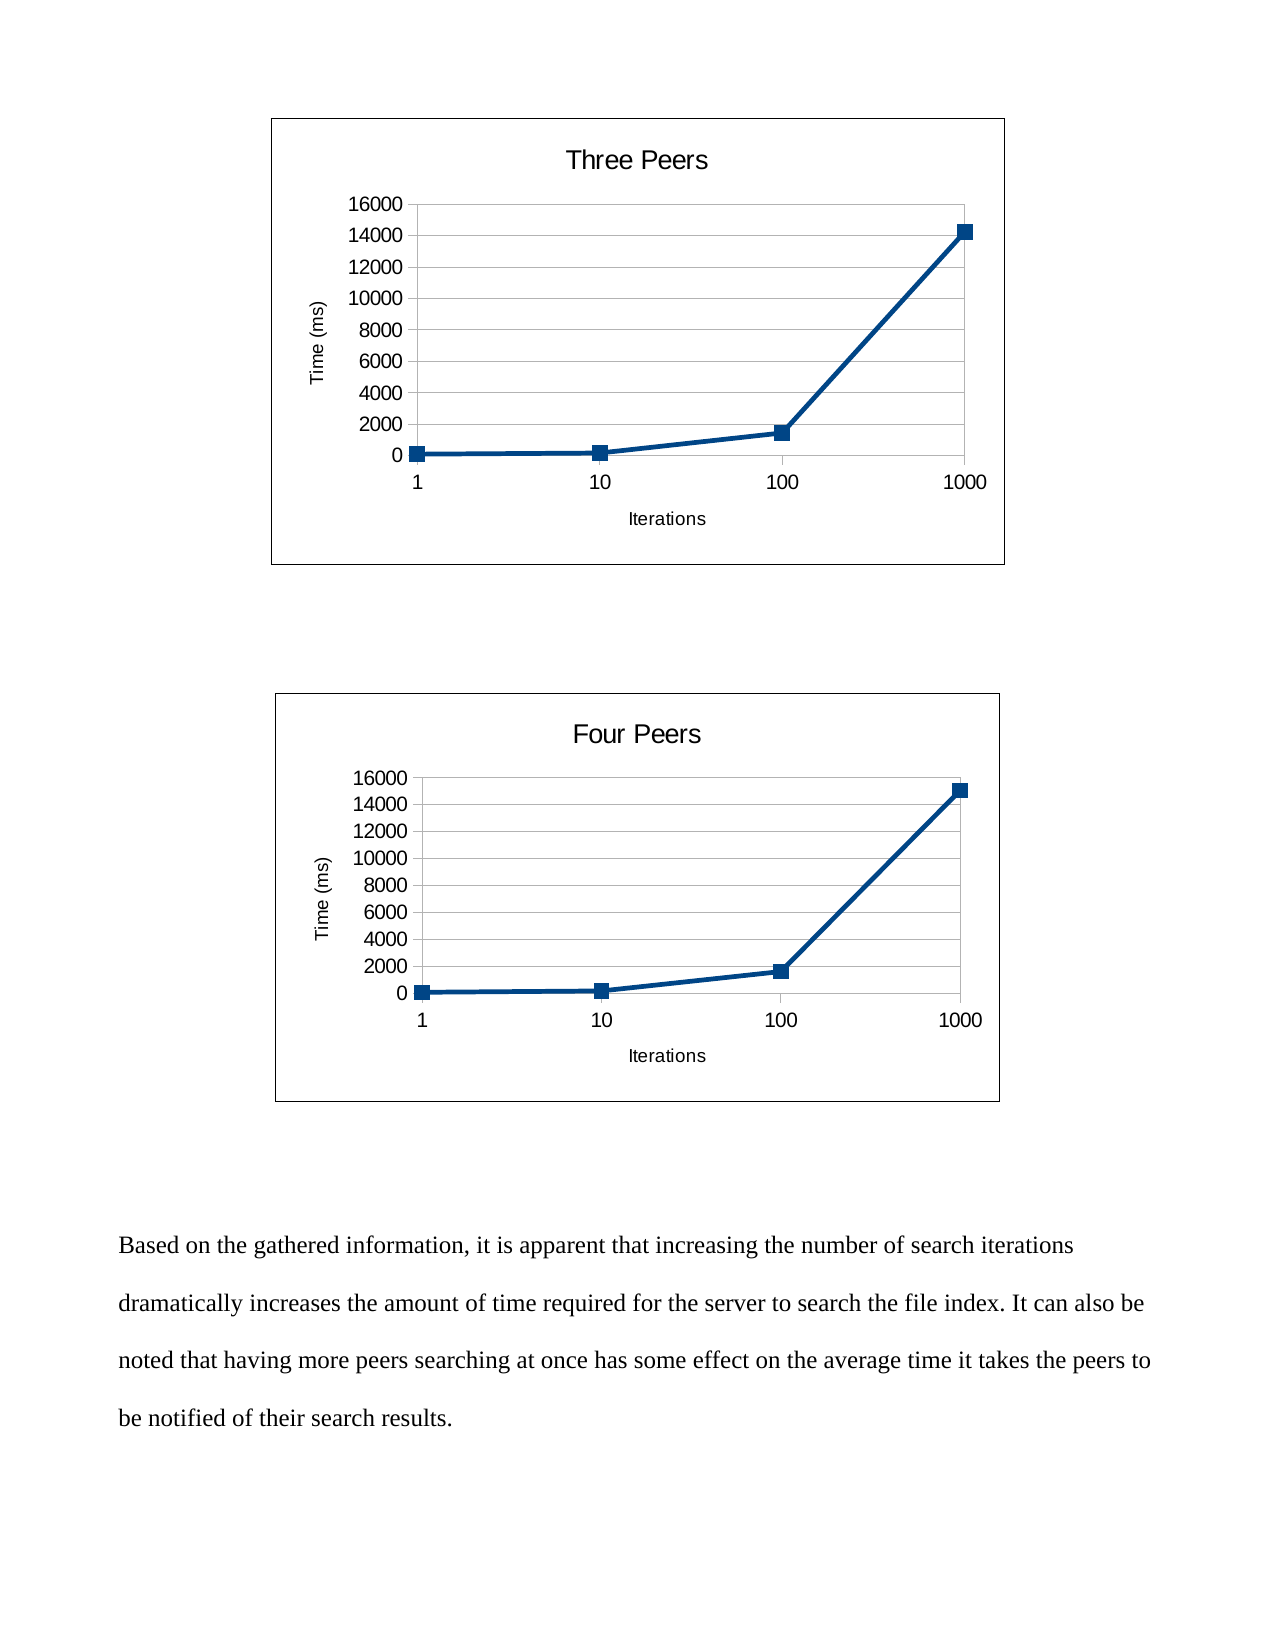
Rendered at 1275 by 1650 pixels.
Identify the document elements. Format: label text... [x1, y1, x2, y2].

text Based on the gathered information, it is apparent that increasing the number of search iterations dramatically increases the amount of time required for the server to search the file index. It can also be noted that having more peers searching at once has some effect on the average time it takes the peers to be notified of their search results. [118, 1230, 1157, 1432]
